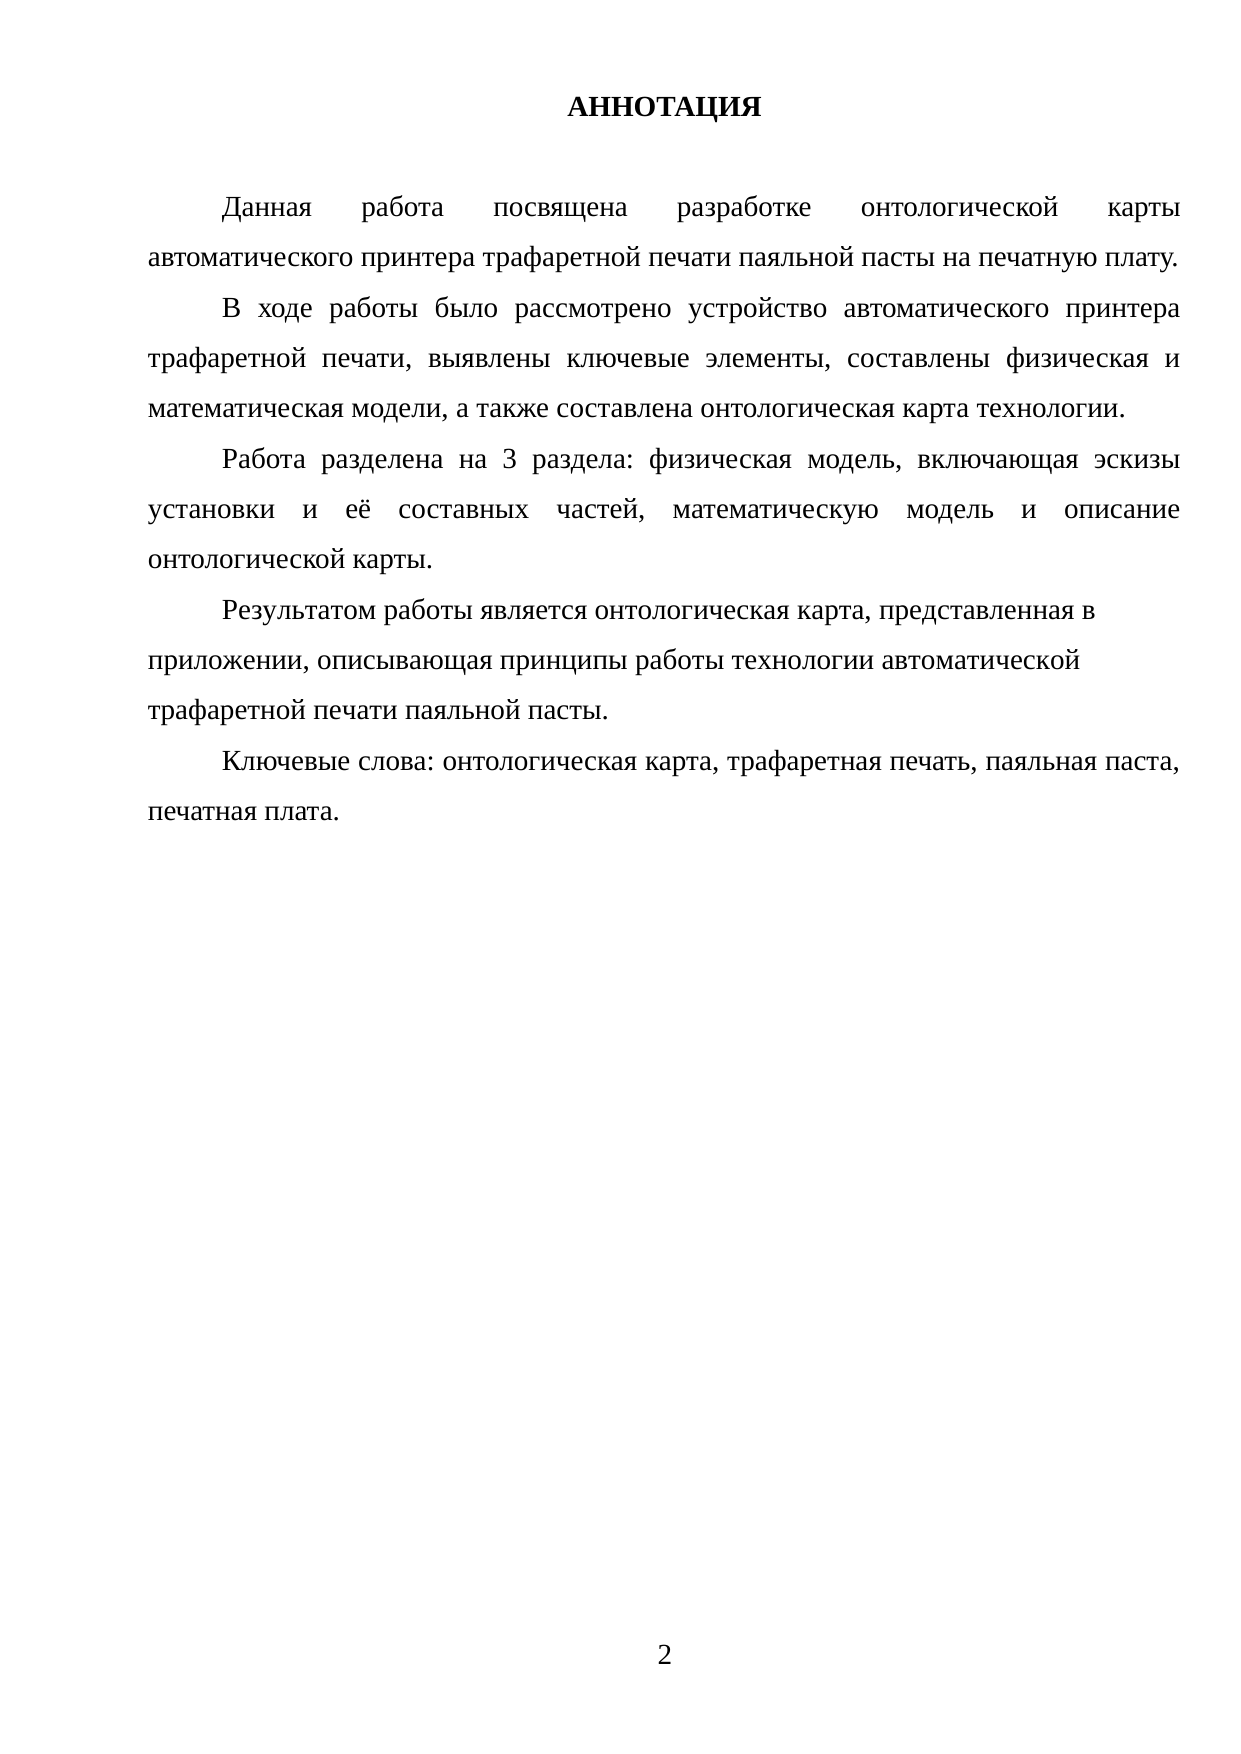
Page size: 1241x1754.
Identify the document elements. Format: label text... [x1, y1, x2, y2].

text Результатом работы является онтологическая карта, представленная в приложении, описывающая принципы работы технологии автоматической трафаретной печати паяльной пасты. [148, 592, 1181, 726]
text Данная работа посвящена разработке онтологической карты автоматического принтера трафаретной печати паяльной пасты на печатную плату. [148, 189, 1181, 273]
text АННОТАЦИЯ [148, 89, 1181, 122]
text Ключевые слова: онтологическая карта, трафаретная печать, паяльная паста, печатная плата. [148, 743, 1181, 827]
text Работа разделена на 3 раздела: физическая модель, включающая эскизы установки и её составных частей, математическую модель и описание онтологической карты. [148, 441, 1181, 575]
text В ходе работы было рассмотрено устройство автоматического принтера трафаретной печати, выявлены ключевые элементы, составлены физическая и математическая модели, а также составлена онтологическая карта технологии. [148, 290, 1181, 424]
